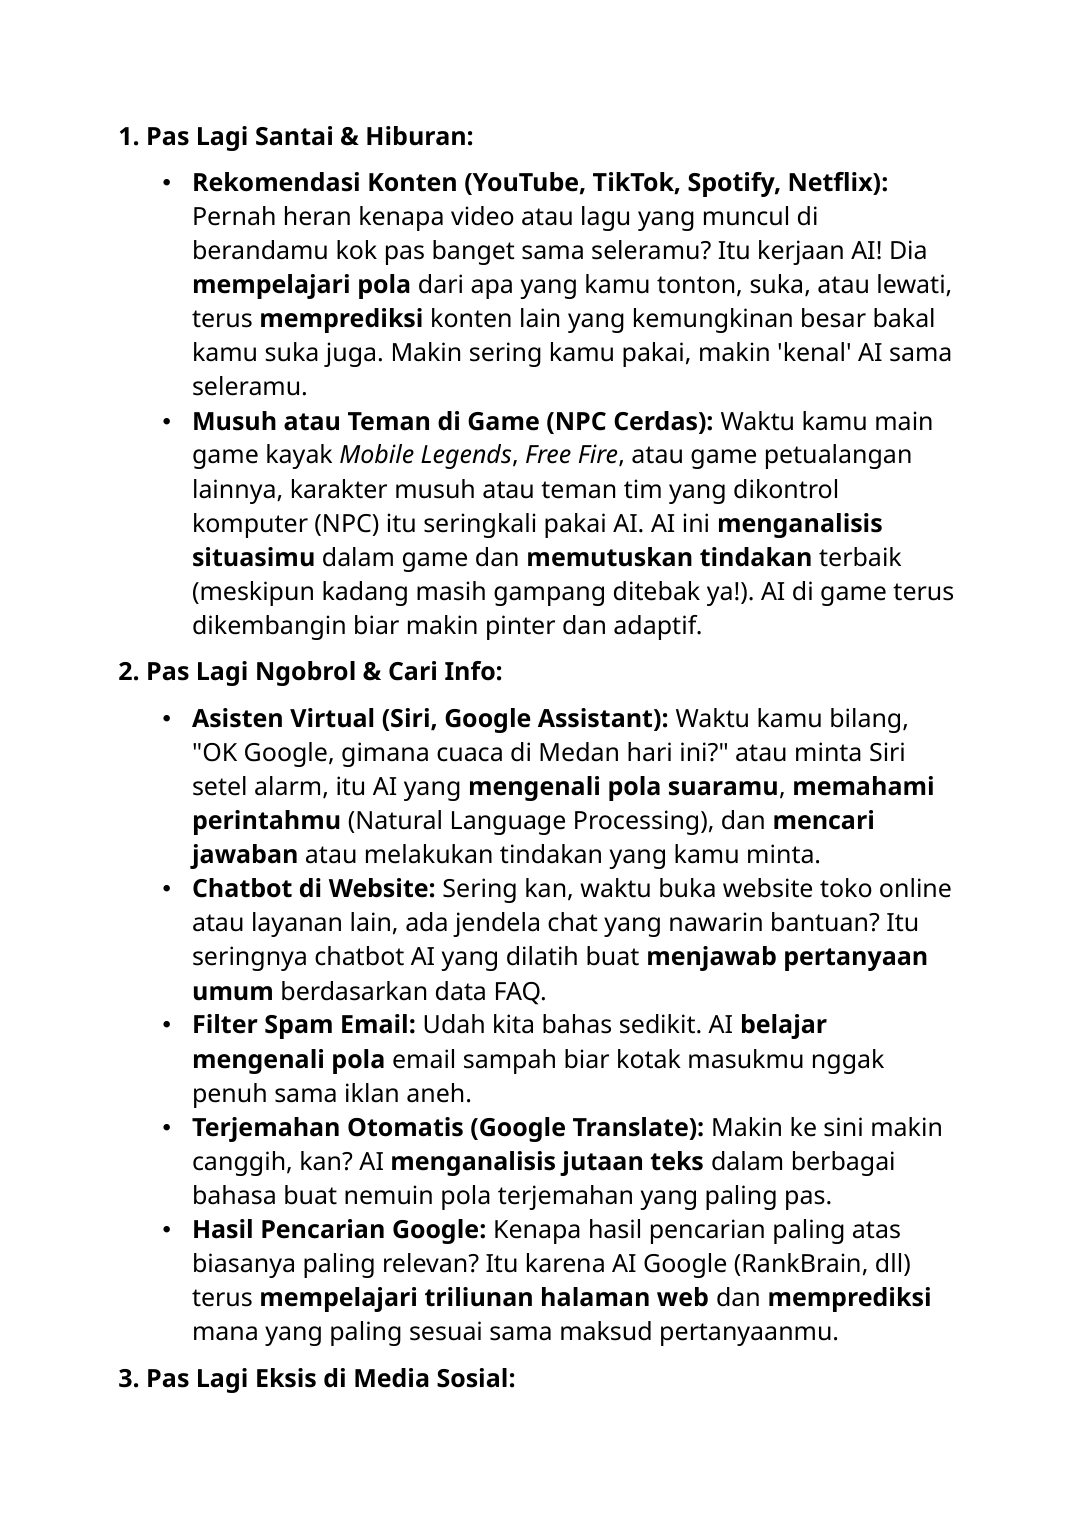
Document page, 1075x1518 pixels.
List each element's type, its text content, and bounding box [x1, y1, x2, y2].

list Hasil Pencarian Google: Kenapa hasil pencarian paling atas biasanya paling relevan? Itu karena AI Google (RankBrain, dll) terus mempelajari triliunan halaman web dan memprediksi mana yang paling sesuai sama maksud pertanyaanmu. [162, 1212, 957, 1348]
list Musuh atau Teman di Game (NPC Cerdas): Waktu kamu main game kayak Mobile Legends, Free Fire, atau game petualangan lainnya, karakter musuh atau teman tim yang dikontrol komputer (NPC) itu seringkali pakai AI. AI ini menganalisis situasimu dalam game dan memutuskan tindakan terbaik (meskipun kadang masih gampang ditebak ya!). AI di game terus dikembangin biar makin pinter dan adaptif. [162, 403, 957, 642]
list Filter Spam Email: Udah kita bahas sedikit. AI belajar mengenali pola email sampah biar kotak masukmu nggak penuh sama iklan aneh. [162, 1007, 957, 1109]
list Asisten Virtual (Siri, Google Assistant): Waktu kamu bilang, "OK Google, gimana cuaca di Medan hari ini?" atau minta Siri setel alarm, itu AI yang mengenali pola suaramu, memahami perintahmu (Natural Language Processing), dan mencari jawaban atau melakukan tindakan yang kamu minta. [162, 701, 957, 871]
list Terjemahan Otomatis (Google Translate): Makin ke sini makin canggih, kan? AI menganalisis jutaan teks dalam berbagai bahasa buat nemuin pola terjemahan yang paling pas. [162, 1109, 957, 1212]
text 3. Pas Lagi Eksis di Media Sosial: [118, 1360, 957, 1394]
list Chatbot di Website: Sering kan, waktu buka website toko online atau layanan lain, ada jendela chat yang nawarin bantuan? Itu seringnya chatbot AI yang dilatih buat menjawab pertanyaan umum berdasarkan data FAQ. [162, 871, 957, 1007]
text 2. Pas Lagi Ngobrol & Cari Info: [118, 654, 957, 688]
text 1. Pas Lagi Santai & Hiburan: [118, 118, 957, 152]
list Rekomendasi Konten (YouTube, TikTok, Spotify, Netflix): Pernah heran kenapa video atau lagu yang muncul di berandamu kok pas banget sama seleramu? Itu kerjaan AI! Dia mempelajari pola dari apa yang kamu tonton, suka, atau lewati, terus memprediksi konten lain yang kemungkinan besar bakal kamu suka juga. Makin sering kamu pakai, makin 'kenal' AI sama seleramu. [162, 165, 957, 403]
